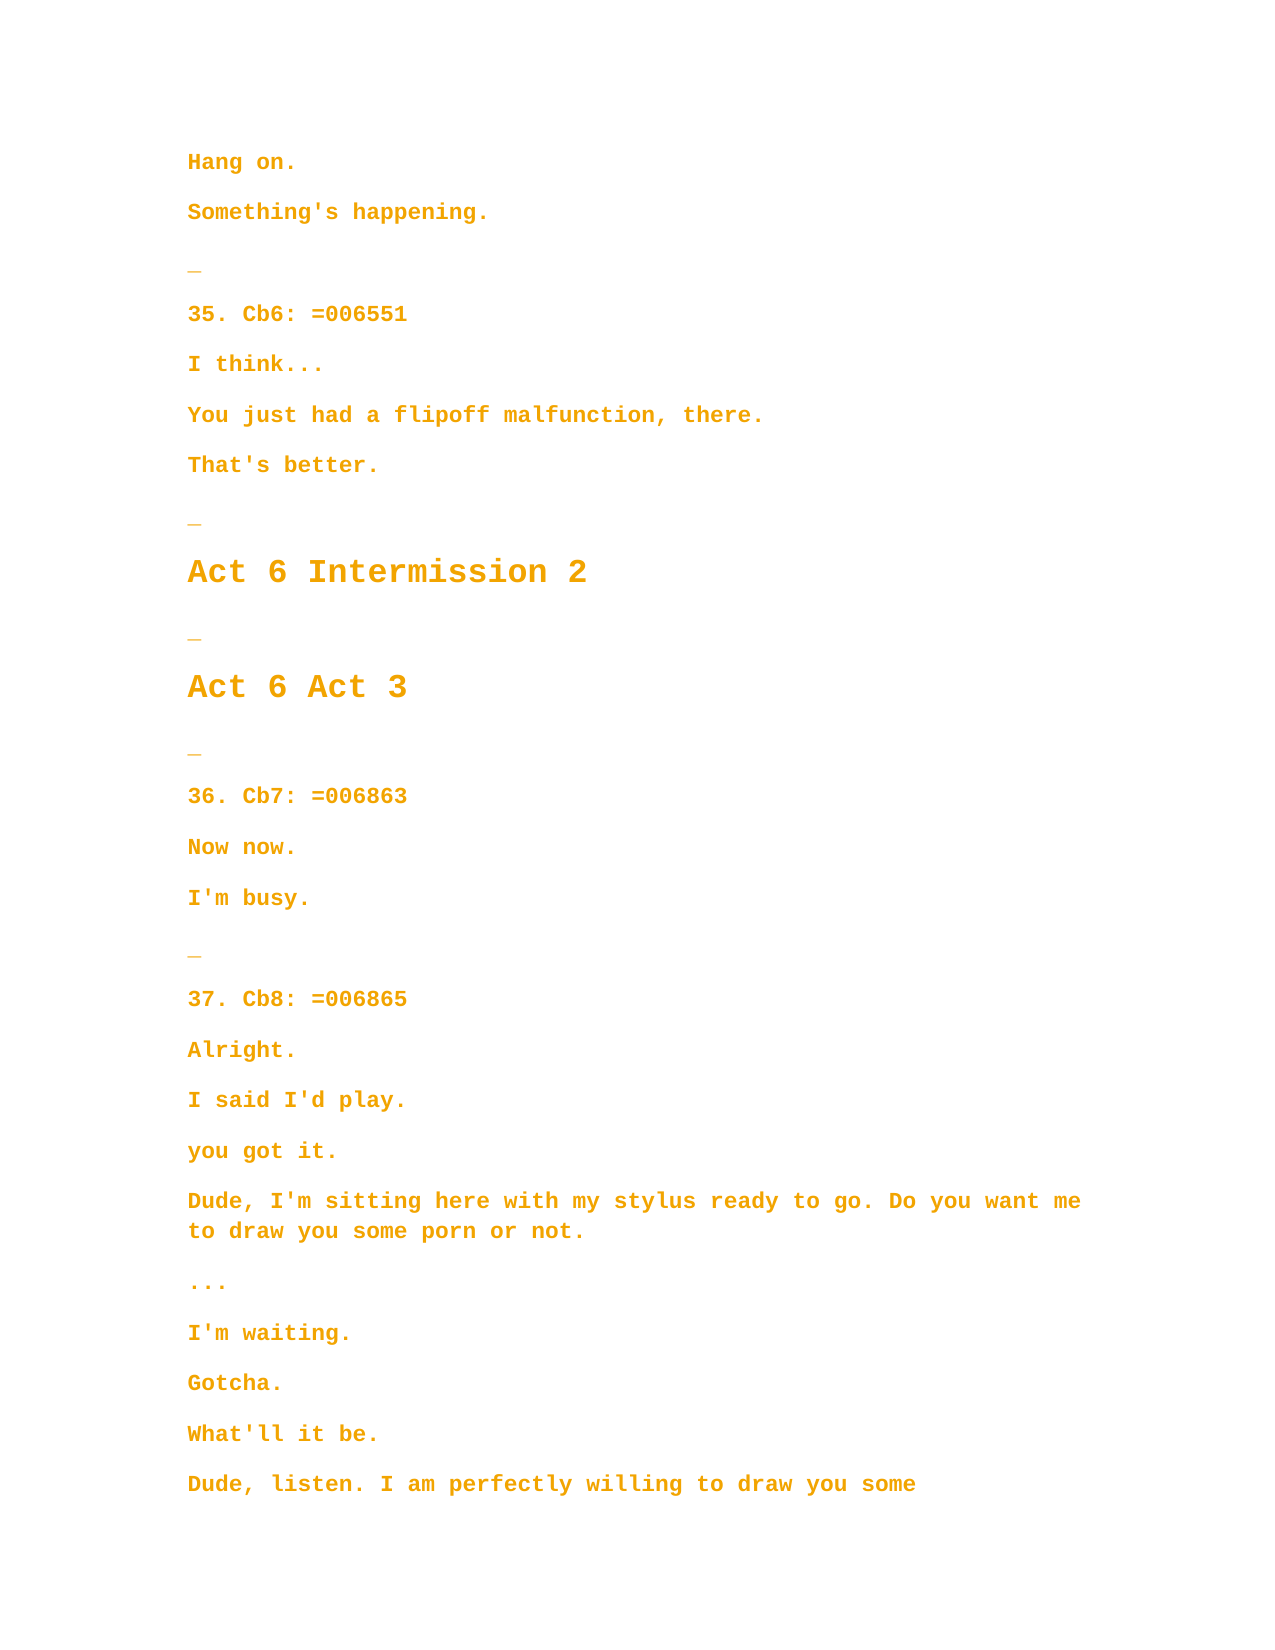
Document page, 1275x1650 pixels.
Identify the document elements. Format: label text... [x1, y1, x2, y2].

text _ [187, 937, 1087, 963]
text ... [187, 1270, 1087, 1296]
text Something's happening. [187, 201, 1087, 227]
text Now now. [187, 835, 1087, 861]
text you got it. [187, 1139, 1087, 1165]
text That's better. [187, 454, 1087, 480]
text 37. Cb8: =006865 [187, 987, 1087, 1013]
text Dude, listen. I am perfectly willing to draw you some [187, 1473, 1087, 1499]
text Dude, I'm sitting here with my stylus ready to go. Do you want me to draw you some porn or not. [187, 1190, 1087, 1246]
text I said I'd play. [187, 1088, 1087, 1114]
text You just had a flipoff malfunction, there. [187, 403, 1087, 429]
text Act 6 Intermission 2 [187, 555, 1087, 593]
text I think... [187, 352, 1087, 378]
text I'm waiting. [187, 1321, 1087, 1347]
text Gotcha. [187, 1371, 1087, 1397]
text Hang on. [187, 150, 1087, 176]
text 35. Cb6: =006551 [187, 302, 1087, 328]
text I'm busy. [187, 886, 1087, 912]
text Act 6 Act 3 [187, 670, 1087, 708]
text _ [187, 504, 1087, 530]
text What'll it be. [187, 1422, 1087, 1448]
text 36. Cb7: =006863 [187, 785, 1087, 811]
text Alright. [187, 1038, 1087, 1064]
text _ [187, 251, 1087, 277]
text _ [187, 734, 1087, 760]
text _ [187, 619, 1087, 645]
